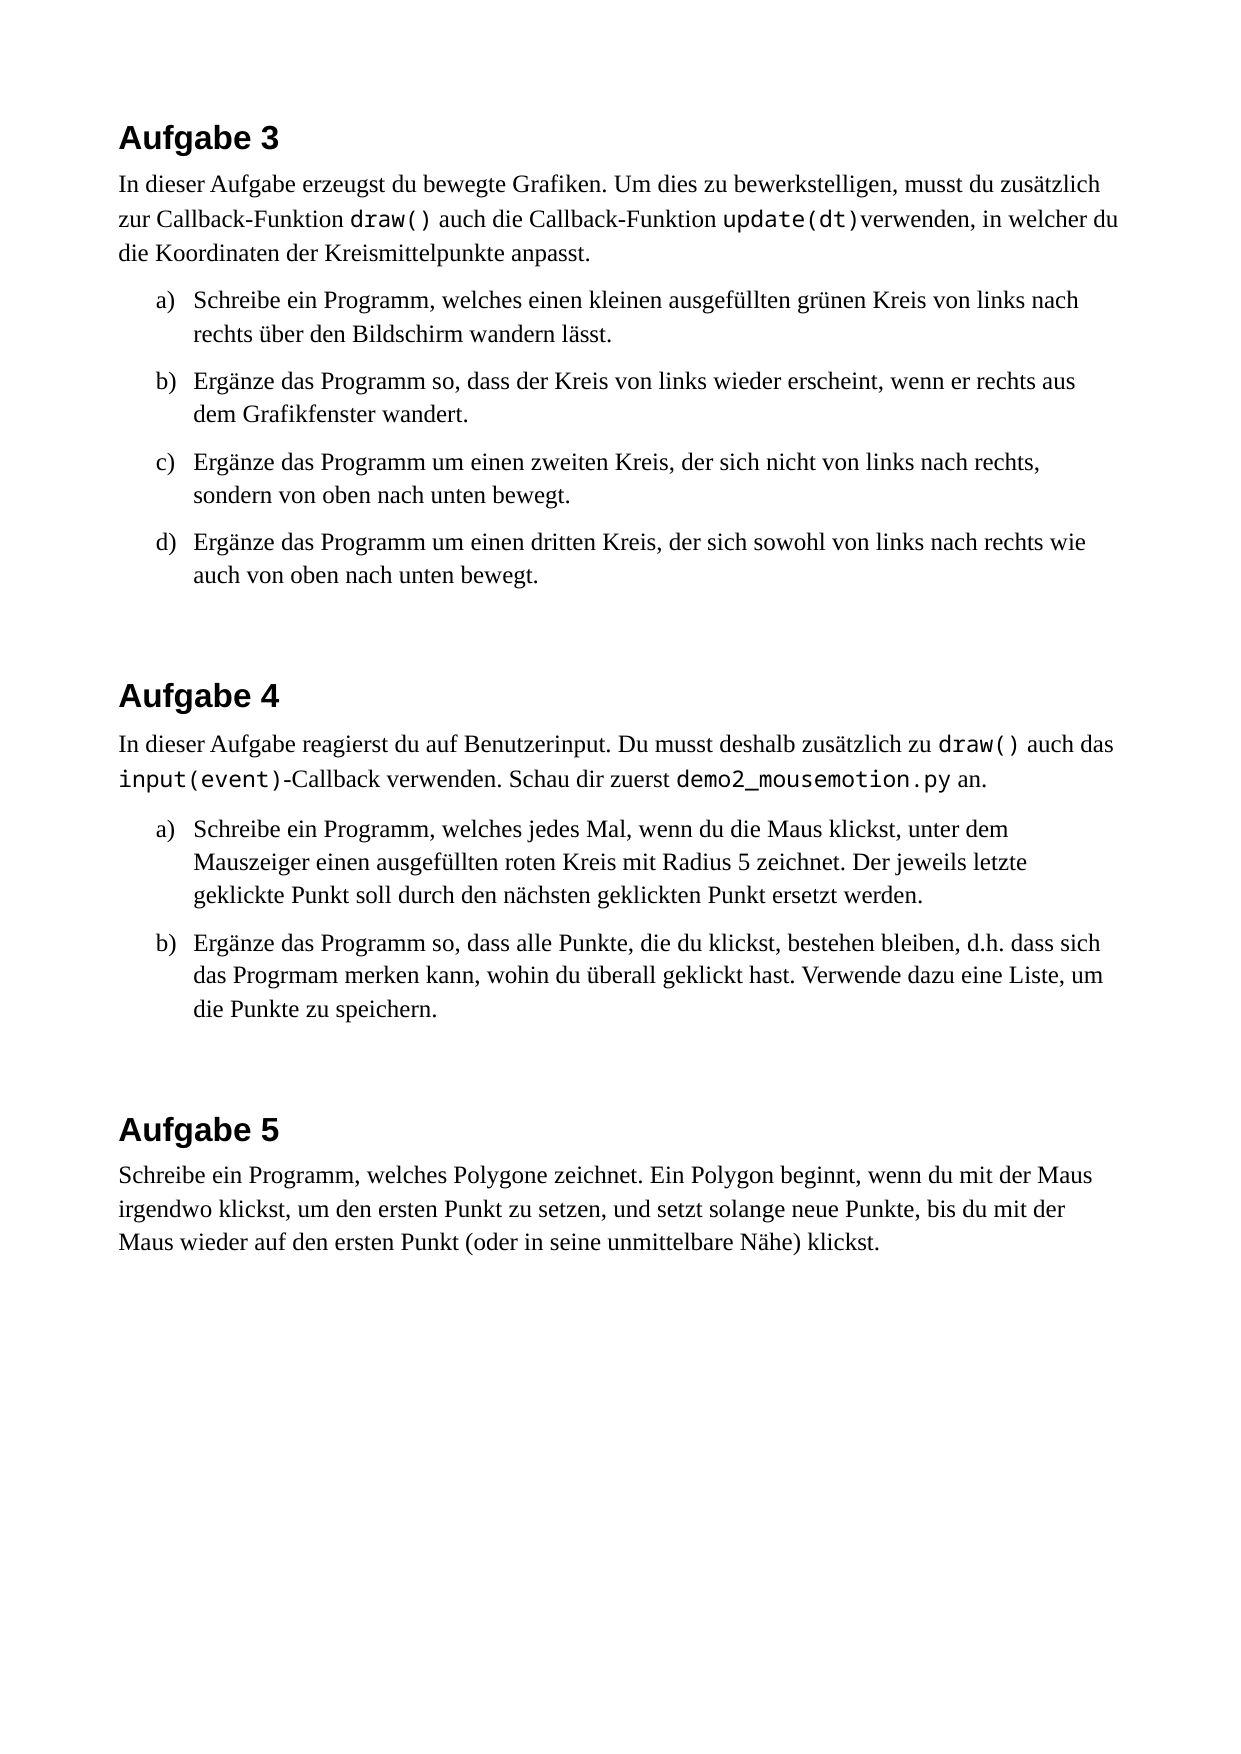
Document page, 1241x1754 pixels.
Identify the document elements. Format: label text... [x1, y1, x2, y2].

list Ergänze das Programm um einen zweiten Kreis, der sich nicht von links nach rechts, sondern von oben nach unten bewegt. [156, 447, 1122, 509]
subtitle Aufgabe 4 [118, 677, 1122, 715]
list Ergänze das Programm so, dass alle Punkte, die du klickst, bestehen bleiben, d.h. dass sich das Progrmam merken kann, wohin du überall geklickt hast. Verwende dazu eine Liste, um die Punkte zu speichern. [156, 928, 1122, 1022]
subtitle Aufgabe 3 [118, 118, 1122, 157]
list Ergänze das Programm so, dass der Kreis von links wieder erscheint, wenn er rechts aus dem Grafikfenster wandert. [156, 366, 1122, 428]
text Schreibe ein Programm, welches Polygone zeichnet. Ein Polygon beginnt, wenn du mit der Maus irgendwo klickst, um den ersten Punkt zu setzen, und setzt solange neue Punkte, bis du mit der Maus wieder auf den ersten Punkt (oder in seine unmittelbare Nähe) klickst. [118, 1161, 1122, 1255]
list Schreibe ein Programm, welches einen kleinen ausgefüllten grünen Kreis von links nach rechts über den Bildschirm wandern lässt. [156, 286, 1122, 347]
list Schreibe ein Programm, welches jedes Mal, wenn du die Maus klickst, unter dem Mauszeiger einen ausgefüllten roten Kreis mit Radius 5 zeichnet. Der jeweils letzte geklickte Punkt soll durch den nächsten geklickten Punkt ersetzt werden. [156, 814, 1122, 909]
list Ergänze das Programm um einen dritten Kreis, der sich sowohl von links nach rechts wie auch von oben nach unten bewegt. [156, 527, 1122, 589]
text In dieser Aufgabe erzeugst du bewegte Grafiken. Um dies zu bewerkstelligen, musst du zusätzlich zur Callback-Funktion draw() auch die Callback-Funktion update(dt)verwenden, in welcher du die Koordinaten der Kreismittelpunkte anpasst. [118, 169, 1122, 267]
subtitle Aufgabe 5 [118, 1110, 1122, 1148]
text In dieser Aufgabe reagierst du auf Benutzerinput. Du musst deshalb zusätzlich zu draw() auch das input(event)-Callback verwenden. Schau dir zuerst demo2_mousemotion.py an. [118, 727, 1122, 795]
